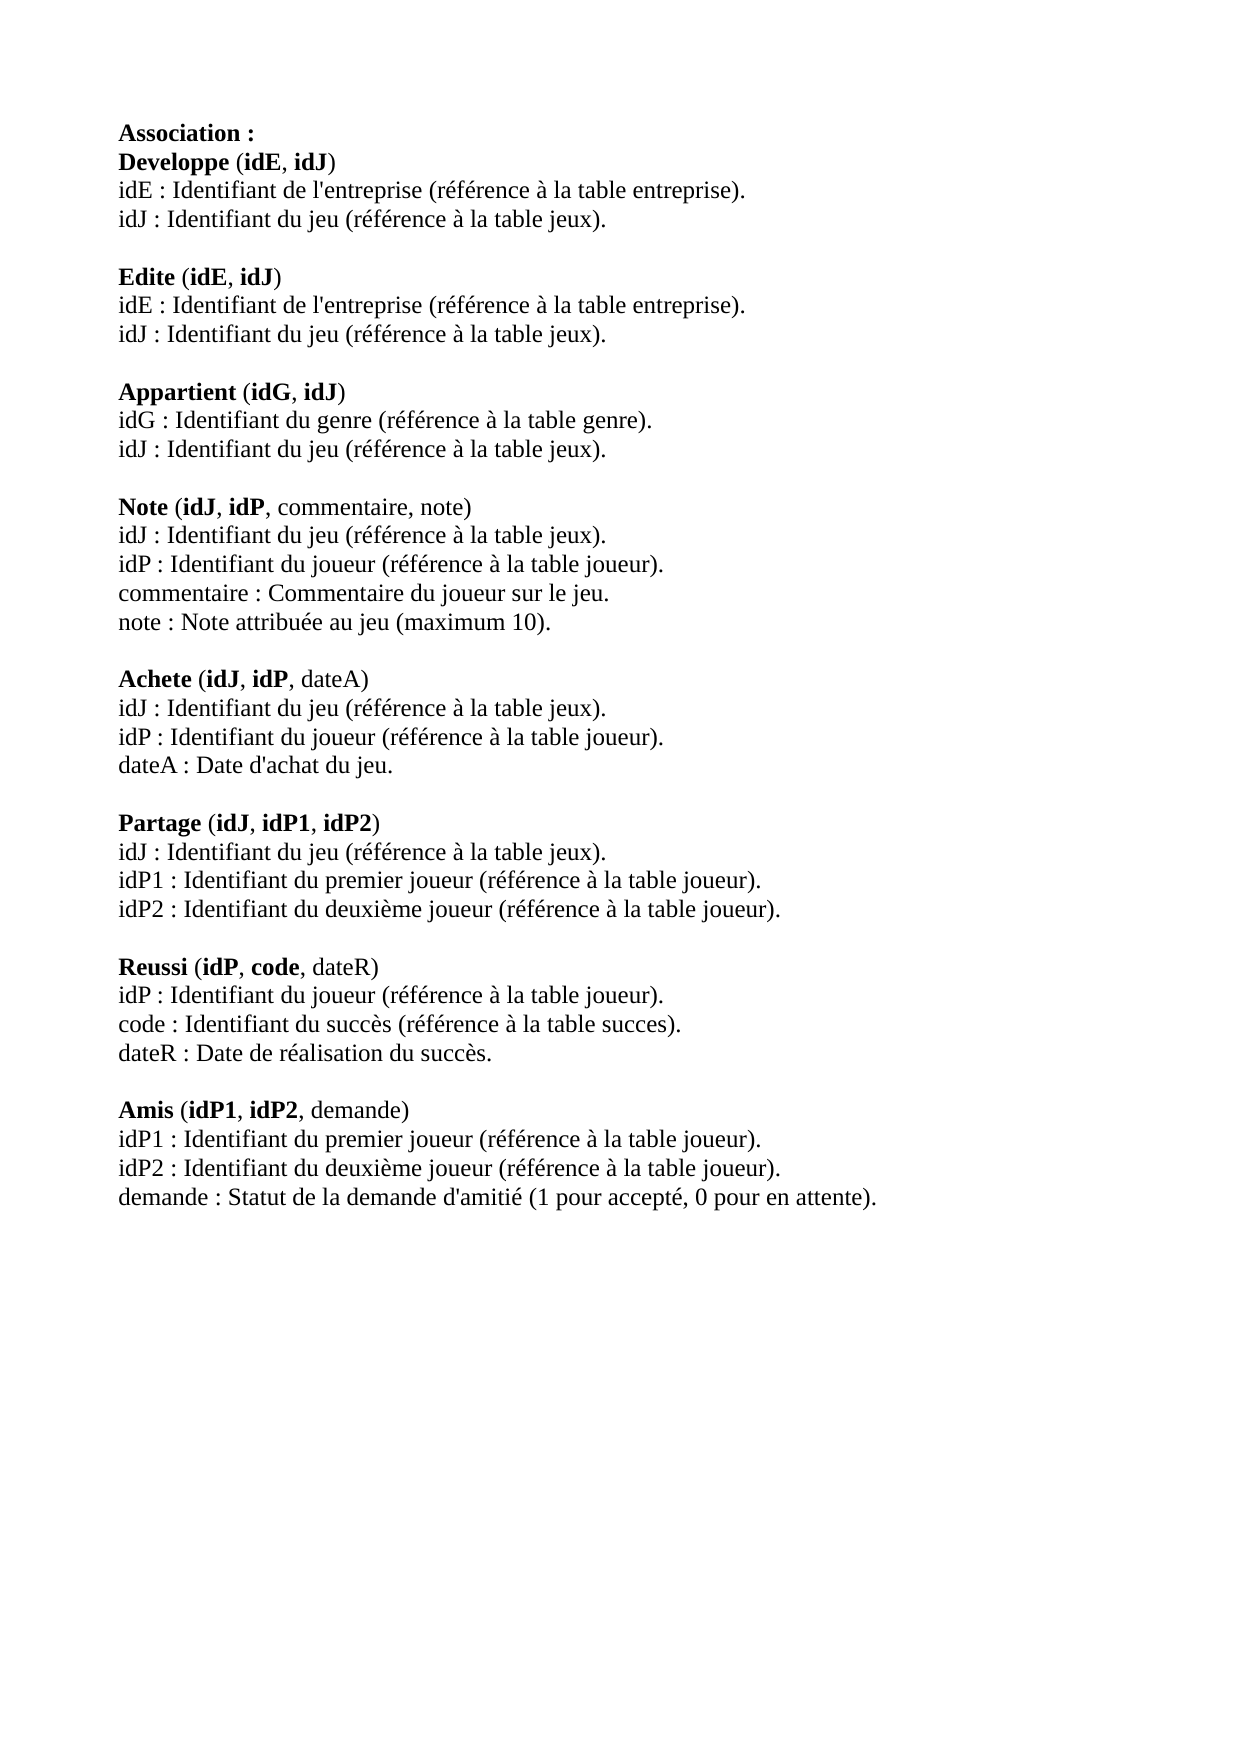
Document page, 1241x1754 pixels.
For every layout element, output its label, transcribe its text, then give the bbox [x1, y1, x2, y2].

text Developpe (idE, idJ) [118, 147, 1122, 176]
text idP2 : Identifiant du deuxième joueur (référence à la table joueur). [118, 1153, 1122, 1182]
text note : Note attribuée au jeu (maximum 10). [118, 607, 1122, 636]
text idP : Identifiant du joueur (référence à la table joueur). [118, 981, 1122, 1009]
text idE : Identifiant de l'entreprise (référence à la table entreprise). [118, 176, 1122, 204]
text Note (idJ, idP, commentaire, note) [118, 492, 1122, 521]
text demande : Statut de la demande d'amitié (1 pour accepté, 0 pour en attente). [118, 1182, 1122, 1211]
text Partage (idJ, idP1, idP2) [118, 808, 1122, 837]
text idE : Identifiant de l'entreprise (référence à la table entreprise). [118, 291, 1122, 319]
text dateR : Date de réalisation du succès. [118, 1038, 1122, 1067]
text Association : [118, 118, 1122, 147]
text idP1 : Identifiant du premier joueur (référence à la table joueur). [118, 866, 1122, 894]
text idP2 : Identifiant du deuxième joueur (référence à la table joueur). [118, 894, 1122, 923]
text Achete (idJ, idP, dateA) [118, 664, 1122, 693]
text idP : Identifiant du joueur (référence à la table joueur). [118, 549, 1122, 578]
text idP : Identifiant du joueur (référence à la table joueur). [118, 722, 1122, 751]
text commentaire : Commentaire du joueur sur le jeu. [118, 578, 1122, 607]
text dateA : Date d'achat du jeu. [118, 751, 1122, 779]
text idJ : Identifiant du jeu (référence à la table jeux). [118, 837, 1122, 866]
text idJ : Identifiant du jeu (référence à la table jeux). [118, 521, 1122, 549]
text idJ : Identifiant du jeu (référence à la table jeux). [118, 693, 1122, 722]
text idG : Identifiant du genre (référence à la table genre). [118, 406, 1122, 434]
text Edite (idE, idJ) [118, 262, 1122, 291]
text idJ : Identifiant du jeu (référence à la table jeux). [118, 319, 1122, 348]
text Amis (idP1, idP2, demande) [118, 1096, 1122, 1124]
text code : Identifiant du succès (référence à la table succes). [118, 1009, 1122, 1038]
text idJ : Identifiant du jeu (référence à la table jeux). [118, 204, 1122, 233]
text idP1 : Identifiant du premier joueur (référence à la table joueur). [118, 1124, 1122, 1153]
text Reussi (idP, code, dateR) [118, 952, 1122, 981]
text Appartient (idG, idJ) [118, 377, 1122, 406]
text idJ : Identifiant du jeu (référence à la table jeux). [118, 434, 1122, 463]
